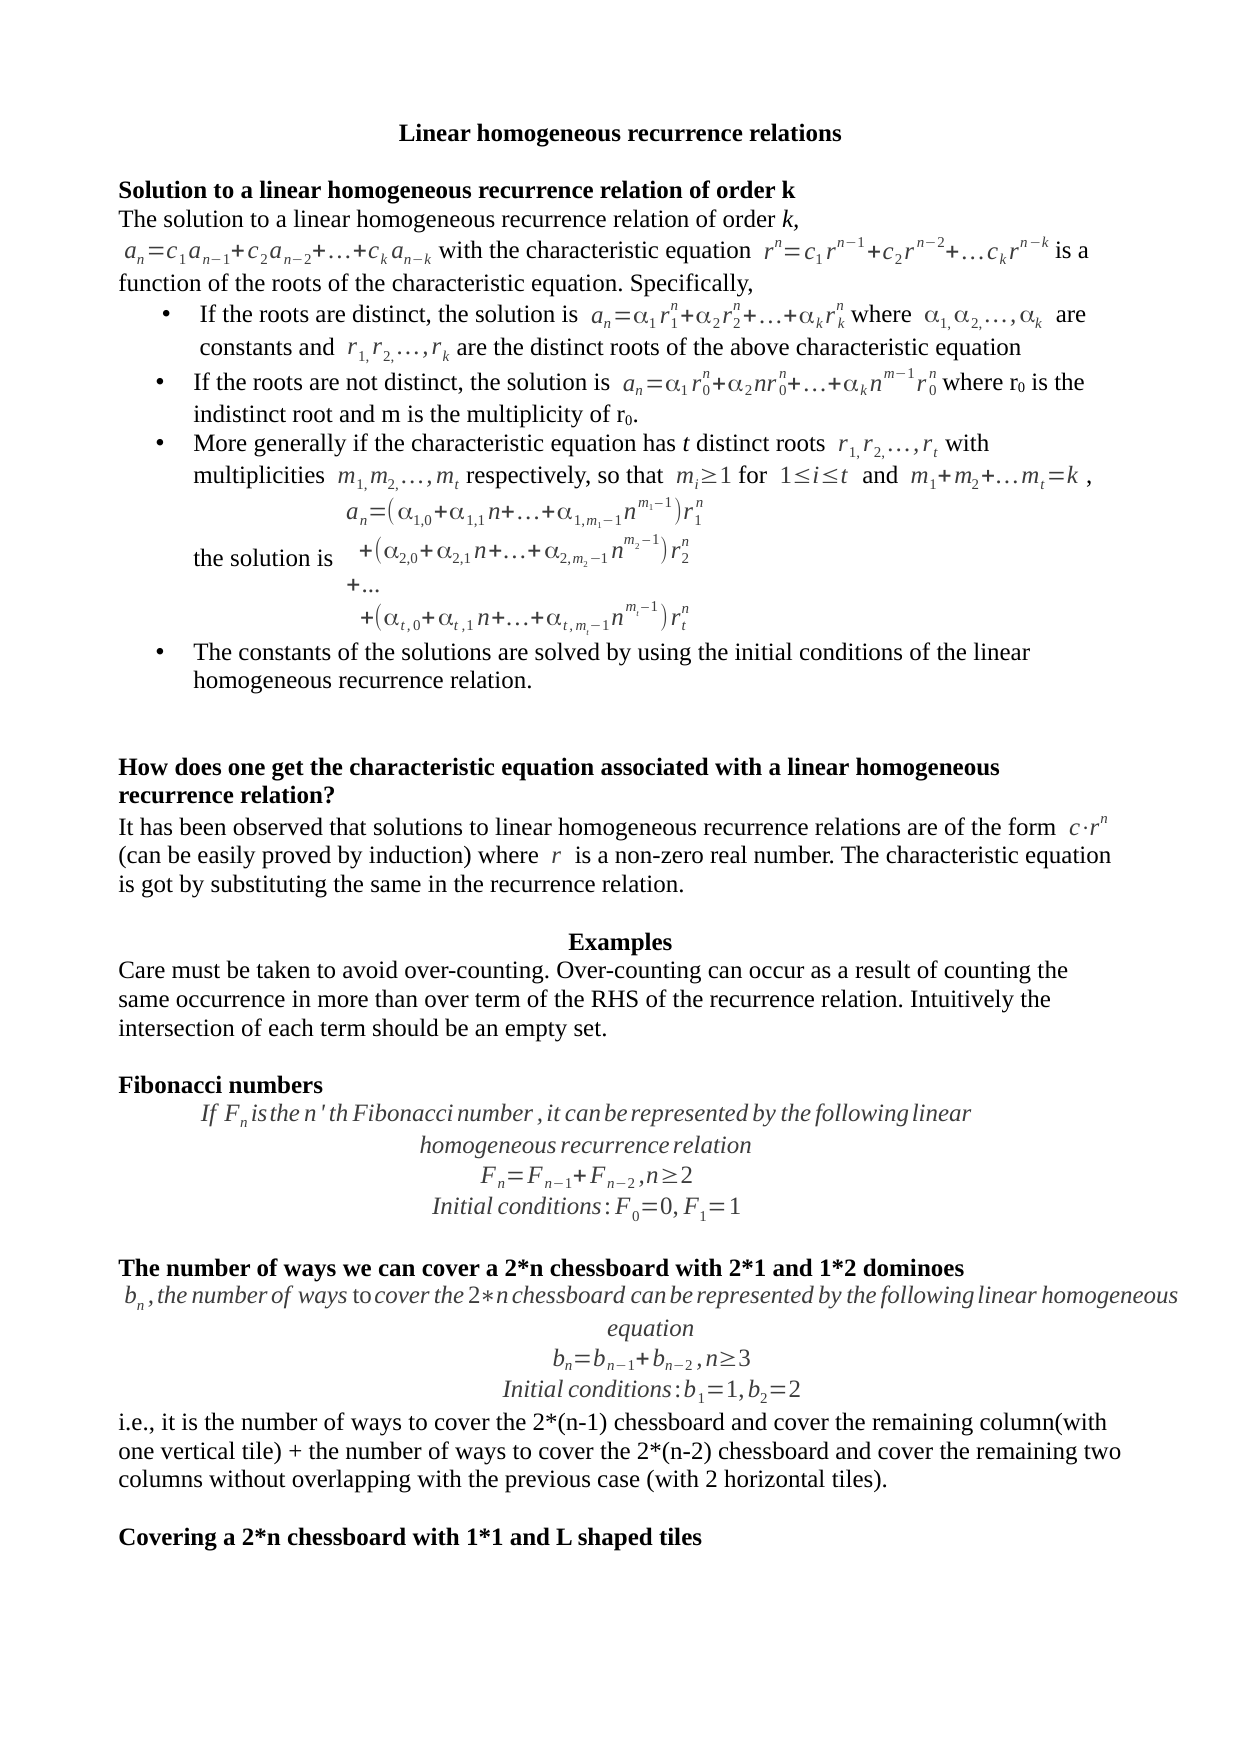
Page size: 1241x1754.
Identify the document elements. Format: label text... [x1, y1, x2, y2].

text The solution to a linear homogeneous recurrence relation of order k, with the characteristic equation is a function of the roots of the characteristic equation. Specifically, [118, 204, 1122, 297]
text Linear homogeneous recurrence relations [118, 118, 1122, 147]
text Examples [118, 927, 1122, 955]
text Solution to a linear homogeneous recurrence relation of order k [118, 176, 1122, 204]
list The constants of the solutions are solved by using the initial conditions of the linear homogeneous recurrence relation. [156, 637, 1122, 694]
list If the roots are not distinct, the solution is where r0 is the indistinct root and m is the multiplicity of r0. [156, 364, 1122, 428]
text It has been observed that solutions to linear homogeneous recurrence relations are of the form (can be easily proved by induction) where is a non-zero real number. The characteristic equation is got by substituting the same in the recurrence relation. [118, 809, 1122, 898]
text Fibonacci numbers [118, 1070, 1122, 1099]
text How does one get the characteristic equation associated with a linear homogeneous recurrence relation? [118, 752, 1122, 809]
list If the roots are distinct, the solution is where are constants and are the distinct roots of the above characteristic equation [162, 297, 1122, 364]
text The number of ways we can cover a 2*n chessboard with 2*1 and 1*2 dominoes [118, 1253, 1122, 1282]
text Covering a 2*n chessboard with 1*1 and L shaped tiles [118, 1522, 1122, 1551]
list More generally if the characteristic equation has t distinct roots with multiplicities respectively, so that for and , the solution is [156, 428, 1122, 637]
text i.e., it is the number of ways to cover the 2*(n-1) chessboard and cover the remaining column(with one vertical tile) + the number of ways to cover the 2*(n-2) chessboard and cover the remaining two columns without overlapping with the previous case (with 2 horizontal tiles). [118, 1407, 1122, 1493]
text Care must be taken to avoid over-counting. Over-counting can occur as a result of counting the same occurrence in more than over term of the RHS of the recurrence relation. Intuitively the intersection of each term should be an empty set. [118, 955, 1122, 1042]
